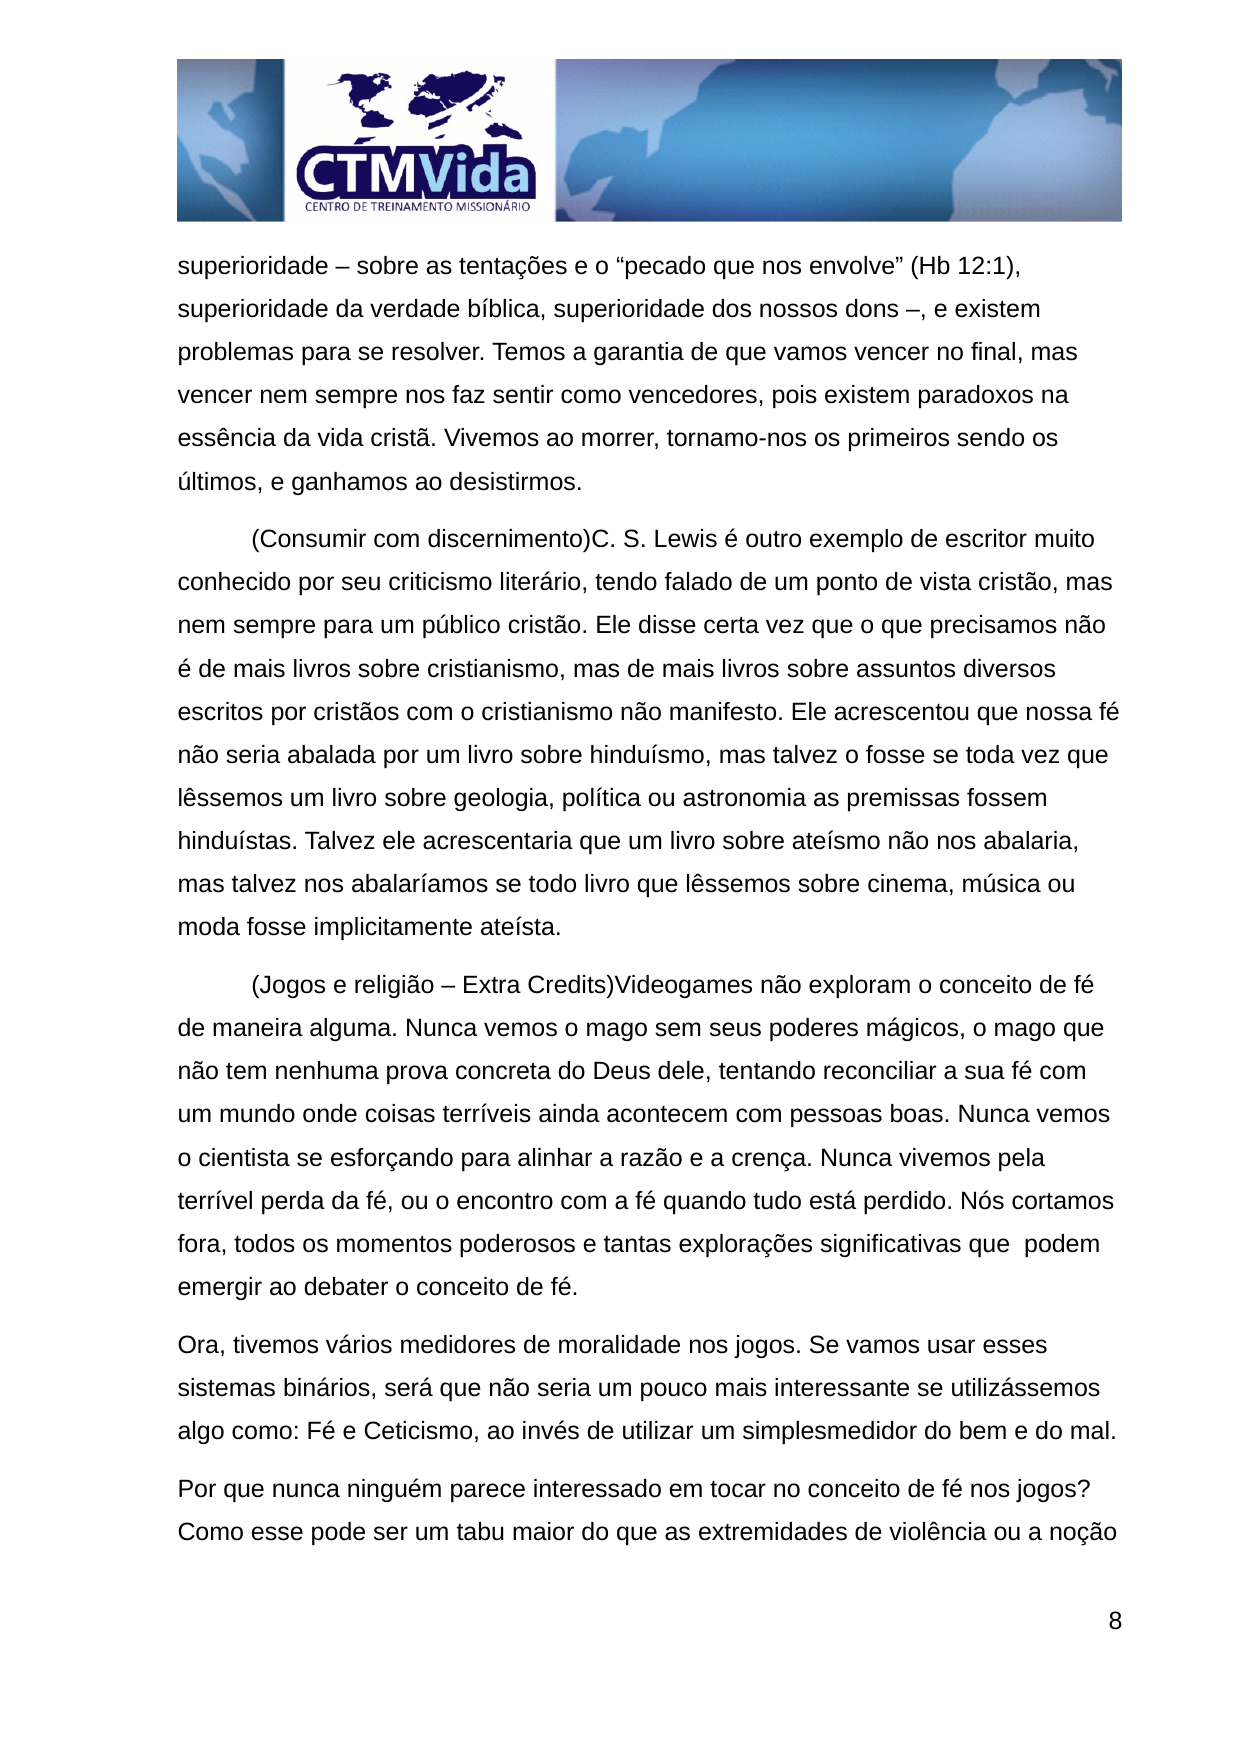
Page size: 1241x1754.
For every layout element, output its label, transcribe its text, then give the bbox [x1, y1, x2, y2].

text (Consumir com discernimento)C. S. Lewis é outro exemplo de escritor muito conhecido por seu criticismo literário, tendo falado de um ponto de vista cristão, mas nem sempre para um público cristão. Ele disse certa vez que o que precisamos não é de mais livros sobre cristianismo, mas de mais livros sobre assuntos diversos escritos por cristãos com o cristianismo não manifesto. Ele acrescentou que nossa fé não seria abalada por um livro sobre hinduísmo, mas talvez o fosse se toda vez que lêssemos um livro sobre geologia, política ou astronomia as premissas fossem hinduístas. Talvez ele acrescentaria que um livro sobre ateísmo não nos abalaria, mas talvez nos abalaríamos se todo livro que lêssemos sobre cinema, música ou moda fosse implicitamente ateísta. [177, 524, 1122, 941]
text Por que nunca ninguém parece interessado em tocar no conceito de fé nos jogos? Como esse pode ser um tabu maior do que as extremidades de violência ou a noção [177, 1474, 1122, 1546]
text Ora, tivemos vários medidores de moralidade nos jogos. Se vamos usar esses sistemas binários, será que não seria um pouco mais interessante se utilizássemos algo como: Fé e Ceticismo, ao invés de utilizar um simplesmedidor do bem e do mal. [177, 1330, 1122, 1445]
text superioridade – sobre as tentações e o “pecado que nos envolve” (Hb 12:1), superioridade da verdade bíblica, superioridade dos nossos dons –, e existem problemas para se resolver. Temos a garantia de que vamos vencer no final, mas vencer nem sempre nos faz sentir como vencedores, pois existem paradoxos na essência da vida cristã. Vivemos ao morrer, tornamo-nos os primeiros sendo os últimos, e ganhamos ao desistirmos. [177, 251, 1122, 495]
picture [177, 59, 1122, 222]
text (Jogos e religião – Extra Credits)Videogames não exploram o conceito de fé de maneira alguma. Nunca vemos o mago sem seus poderes mágicos, o mago que não tem nenhuma prova concreta do Deus dele, tentando reconciliar a sua fé com um mundo onde coisas terríveis ainda acontecem com pessoas boas. Nunca vemos o cientista se esforçando para alinhar a razão e a crença. Nunca vivemos pela terrível perda da fé, ou o encontro com a fé quando tudo está perdido. Nós cortamos fora, todos os momentos poderosos e tantas explorações significativas que podem emergir ao debater o conceito de fé. [177, 970, 1122, 1301]
